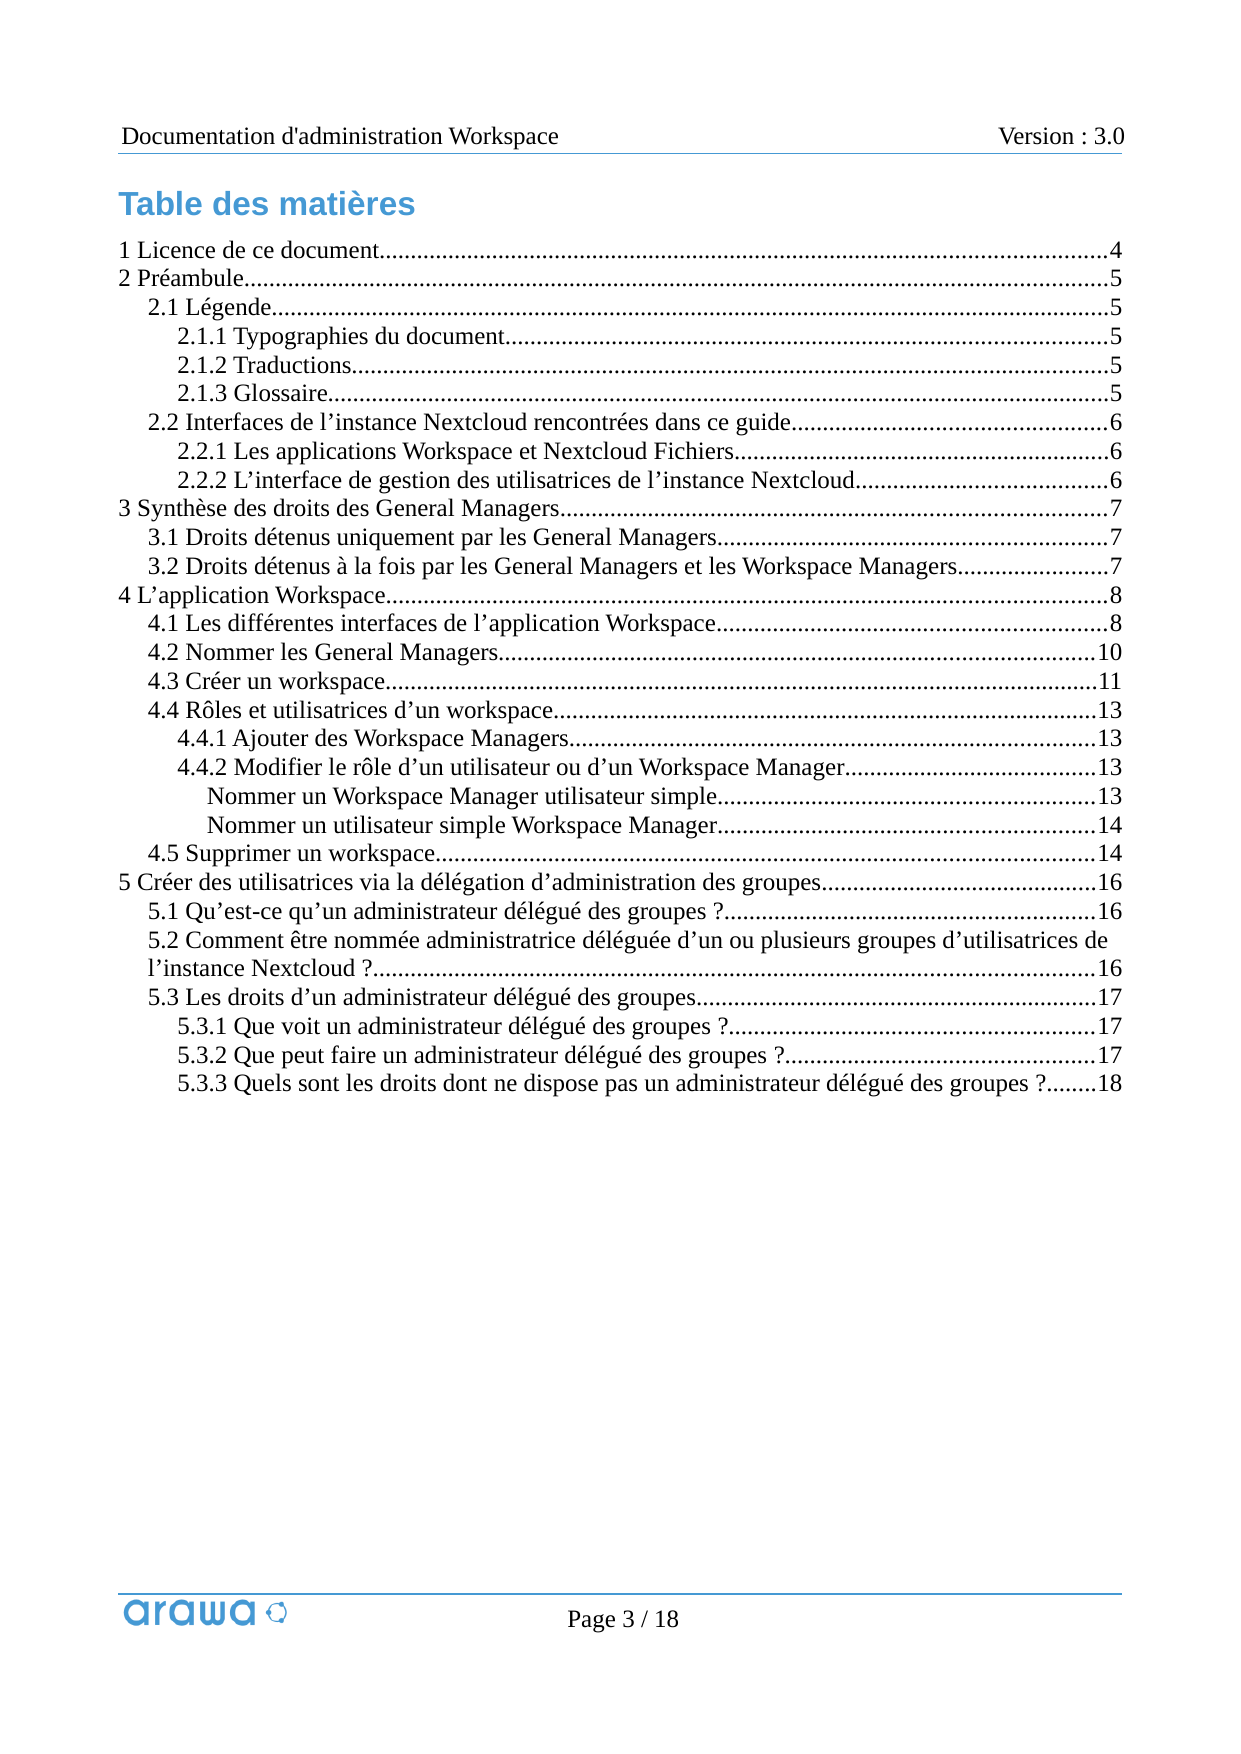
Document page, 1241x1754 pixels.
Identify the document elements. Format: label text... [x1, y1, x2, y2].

text 5.3 Les droits d’un administrateur délégué des groupes 17 [148, 982, 1122, 1011]
text 5.3.3 Quels sont les droits dont ne dispose pas un administrateur délégué des groupes ? 18 [177, 1068, 1122, 1097]
text 2.1.3 Glossaire 5 [177, 378, 1122, 407]
text 2.1 Légende 5 [148, 292, 1122, 321]
text 3.2 Droits détenus à la fois par les General Managers et les Workspace Managers 7 [148, 551, 1122, 580]
text 2.2.1 Les applications Workspace et Nextcloud Fichiers 6 [177, 436, 1122, 465]
text 2 Préambule 5 [118, 263, 1122, 292]
text 2.1.1 Typographies du document 5 [177, 321, 1122, 350]
text 5.3.2 Que peut faire un administrateur délégué des groupes ? 17 [177, 1040, 1122, 1068]
subtitle Table des matières [118, 184, 1122, 222]
text 4.1 Les différentes interfaces de l’application Workspace 8 [148, 608, 1122, 637]
text 2.2 Interfaces de l’instance Nextcloud rencontrées dans ce guide 6 [148, 407, 1122, 436]
text 3 Synthèse des droits des General Managers 7 [118, 493, 1122, 522]
text 4.4.2 Modifier le rôle d’un utilisateur ou d’un Workspace Manager 13 [177, 752, 1122, 781]
text Nommer un utilisateur simple Workspace Manager 14 [207, 810, 1122, 838]
text 2.1.2 Traductions 5 [177, 350, 1122, 378]
text 1 Licence de ce document 4 [118, 235, 1122, 263]
text 4.4.1 Ajouter des Workspace Managers 13 [177, 723, 1122, 752]
picture [121, 1597, 290, 1628]
text 4.2 Nommer les General Managers 10 [148, 637, 1122, 666]
text 5.1 Qu’est-ce qu’un administrateur délégué des groupes ? 16 [148, 896, 1122, 925]
text 3.1 Droits détenus uniquement par les General Managers 7 [148, 522, 1122, 551]
text 4.4 Rôles et utilisatrices d’un workspace 13 [148, 695, 1122, 723]
text 2.2.2 L’interface de gestion des utilisatrices de l’instance Nextcloud 6 [177, 465, 1122, 493]
text 5 Créer des utilisatrices via la délégation d’administration des groupes 16 [118, 867, 1122, 896]
text Nommer un Workspace Manager utilisateur simple 13 [207, 781, 1122, 810]
text 5.3.1 Que voit un administrateur délégué des groupes ? 17 [177, 1011, 1122, 1040]
text 4 L’application Workspace 8 [118, 580, 1122, 608]
text 5.2 Comment être nommée administratrice déléguée d’un ou plusieurs groupes d’utilisatrices de l’instance Nextcloud ? 16 [148, 925, 1122, 982]
text 4.3 Créer un workspace 11 [148, 666, 1122, 695]
text 4.5 Supprimer un workspace 14 [148, 838, 1122, 867]
